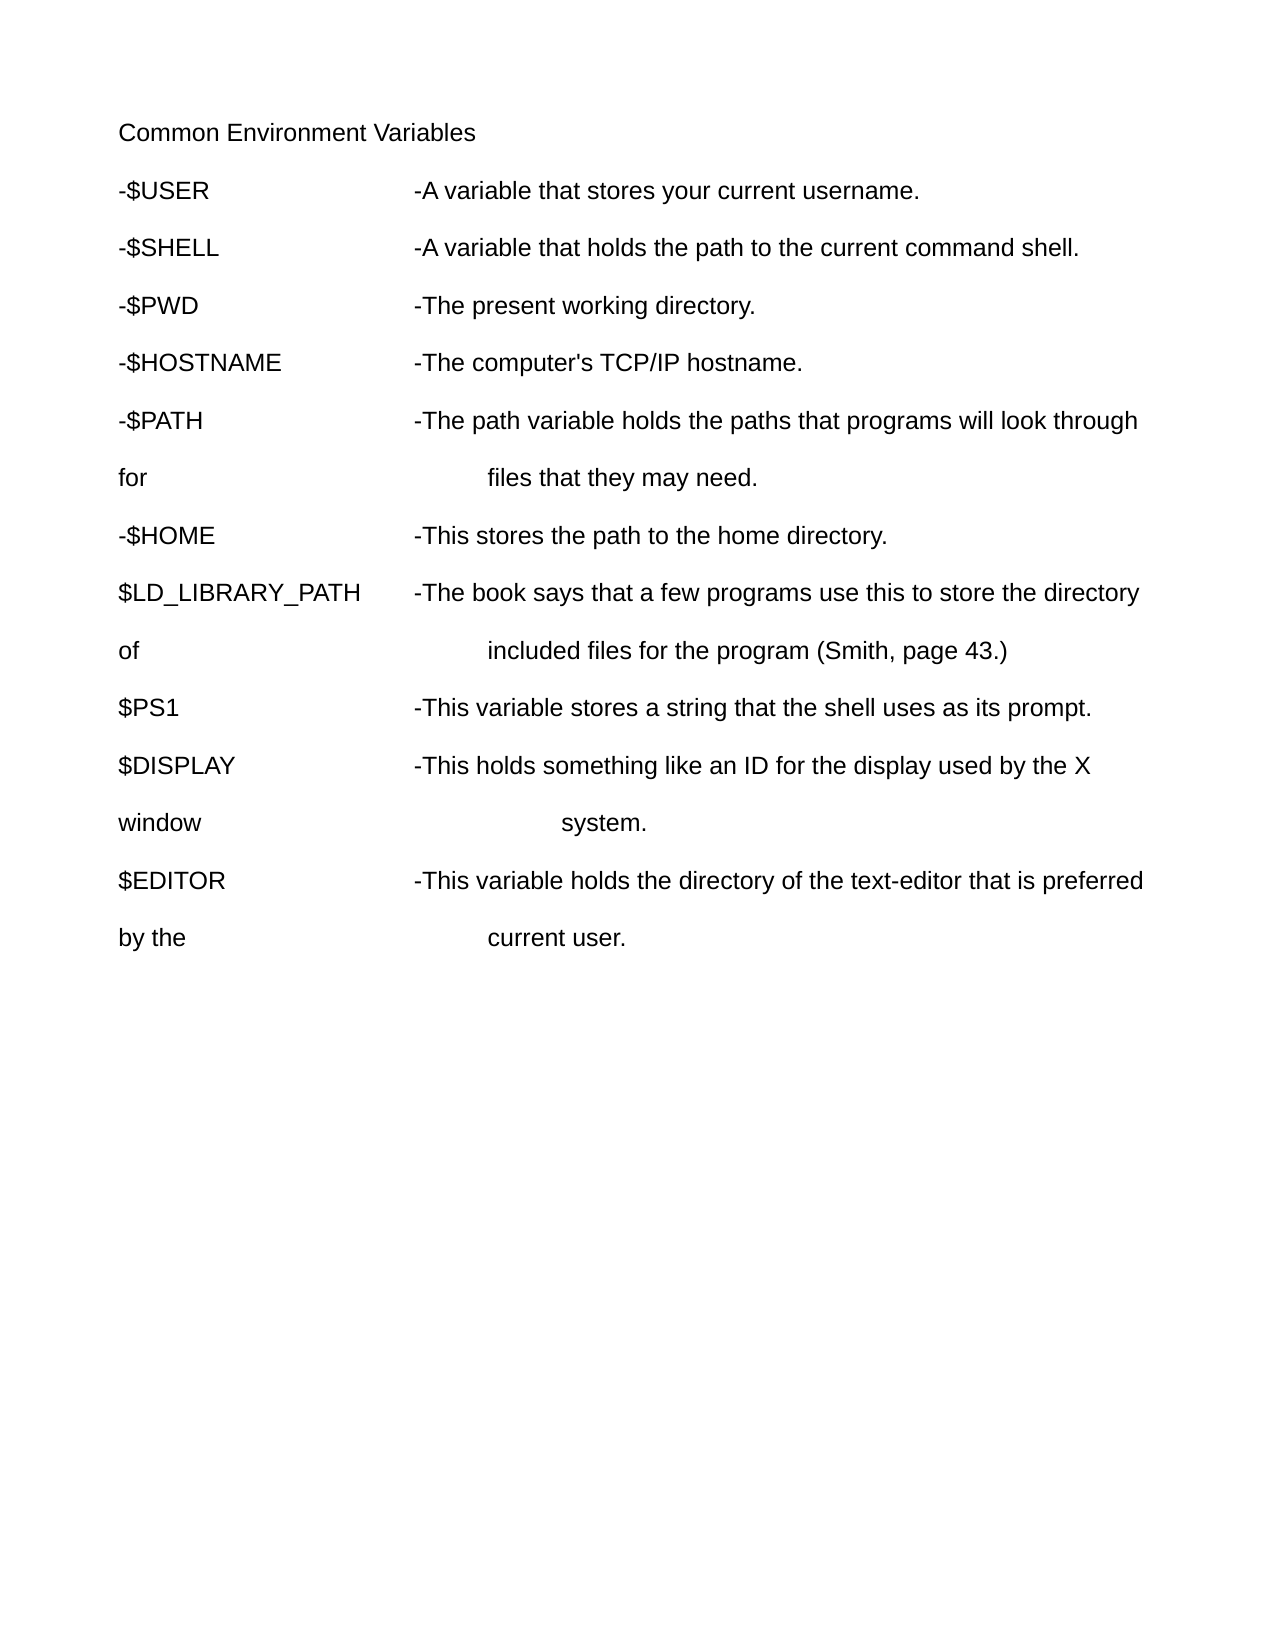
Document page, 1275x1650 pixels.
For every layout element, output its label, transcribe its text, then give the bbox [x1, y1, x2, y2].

text $EDITOR -This variable holds the directory of the text-editor that is preferred by the current user. [118, 866, 1157, 952]
text -$HOME -This stores the path to the home directory. [118, 521, 1157, 549]
text -$HOSTNAME -The computer's TCP/IP hostname. [118, 348, 1157, 377]
text -$PWD -The present working directory. [118, 291, 1157, 319]
text $DISPLAY -This holds something like an ID for the display used by the X window system. [118, 751, 1157, 837]
text -$USER -A variable that stores your current username. [118, 176, 1157, 204]
text $LD_LIBRARY_PATH -The book says that a few programs use this to store the directory of included files for the program (Smith, page 43.) [118, 578, 1157, 664]
text Common Environment Variables [118, 118, 1157, 147]
text -$SHELL -A variable that holds the path to the current command shell. [118, 233, 1157, 262]
text -$PATH -The path variable holds the paths that programs will look through for files that they may need. [118, 406, 1157, 492]
text $PS1 -This variable stores a string that the shell uses as its prompt. [118, 693, 1157, 722]
